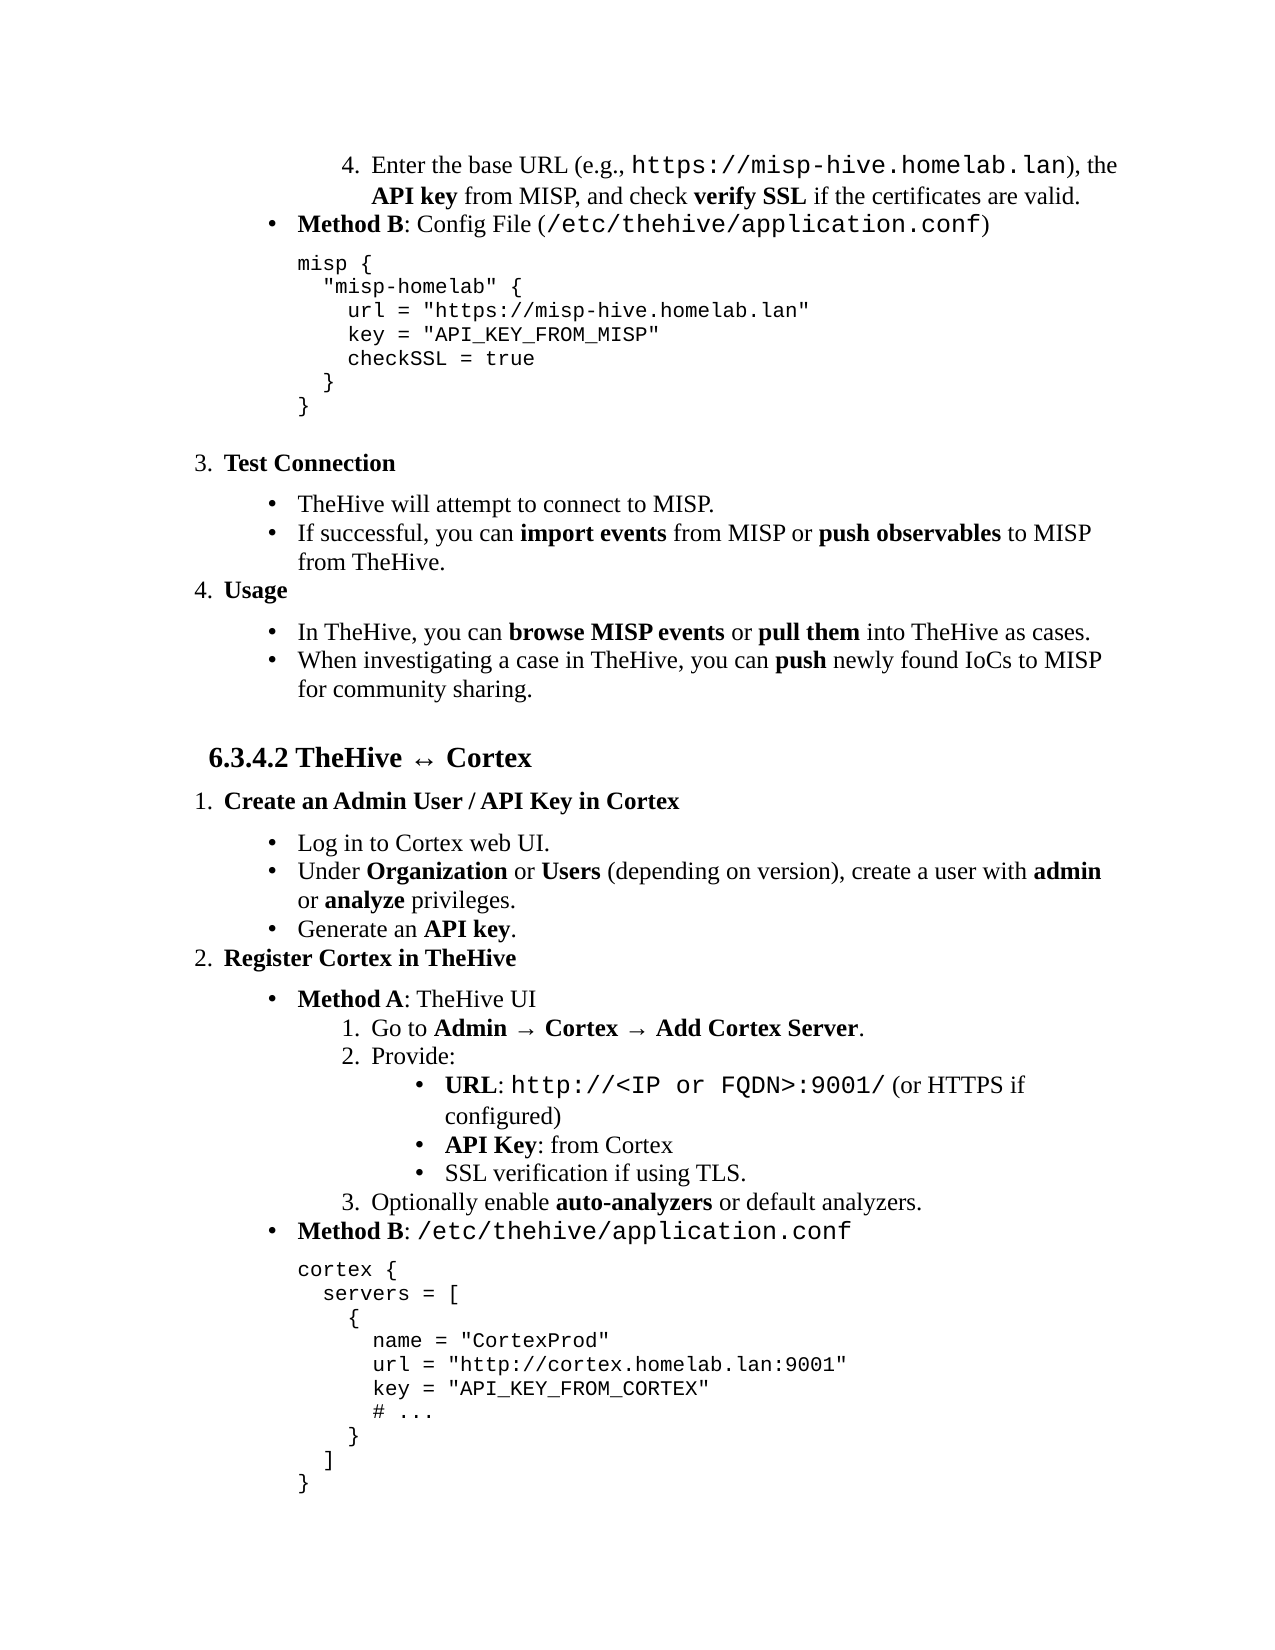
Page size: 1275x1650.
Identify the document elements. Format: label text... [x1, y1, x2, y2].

list misp { [268, 253, 1125, 277]
list Register Cortex in TheHive [194, 943, 1125, 971]
list SSL verification if using TLS. [415, 1158, 1125, 1187]
list Go to Admin → Cortex → Add Cortex Server. [341, 1013, 1125, 1041]
list url = "https://misp-hive.homelab.lan" [268, 300, 1125, 324]
list Method B: /etc/thehive/application.conf [268, 1216, 1125, 1247]
list Enter the base URL (e.g., https://misp-hive.homelab.lan), the API key from MISP, and check verify SSL if the certificates are valid. [341, 150, 1125, 209]
subtitle 6.3.4.2 TheHive ↔ Cortex [150, 740, 1125, 774]
list Test Connection [194, 448, 1125, 477]
list Create an Admin User / API Key in Cortex [194, 786, 1125, 815]
list API Key: from Cortex [415, 1130, 1125, 1158]
list } [268, 371, 1125, 395]
list URL: http://<IP or FQDN>:9001/ (or HTTPS if configured) [415, 1070, 1125, 1130]
list checkSSL = true [268, 347, 1125, 371]
list In TheHive, you can browse MISP events or pull them into TheHive as cases. [268, 617, 1125, 645]
list name = "CortexProd" [268, 1330, 1125, 1354]
list { [268, 1307, 1125, 1330]
list } [268, 1425, 1125, 1448]
list Method B: Config File (/etc/thehive/application.conf) [268, 209, 1125, 240]
list Generate an API key. [268, 914, 1125, 943]
list Log in to Cortex web UI. [268, 828, 1125, 856]
list When investigating a case in TheHive, you can push newly found IoCs to MISP for community sharing. [268, 645, 1125, 703]
list } [268, 395, 1125, 418]
list TheHive will attempt to connect to MISP. [268, 489, 1125, 518]
list Usage [194, 575, 1125, 604]
list Optionally enable auto-analyzers or default analyzers. [341, 1187, 1125, 1216]
list Method A: TheHive UI [268, 984, 1125, 1013]
list Provide: [341, 1041, 1125, 1070]
list } [268, 1472, 1125, 1496]
list url = "http://cortex.homelab.lan:9001" [268, 1354, 1125, 1378]
list servers = [ [268, 1283, 1125, 1307]
list # ... [268, 1401, 1125, 1425]
list Under Organization or Users (depending on version), create a user with admin or analyze privileges. [268, 856, 1125, 914]
list cortex { [268, 1259, 1125, 1283]
list ] [268, 1448, 1125, 1472]
list "misp-homelab" { [268, 277, 1125, 300]
list key = "API_KEY_FROM_CORTEX" [268, 1378, 1125, 1401]
list key = "API_KEY_FROM_MISP" [268, 324, 1125, 347]
list If successful, you can import events from MISP or push observables to MISP from TheHive. [268, 518, 1125, 575]
